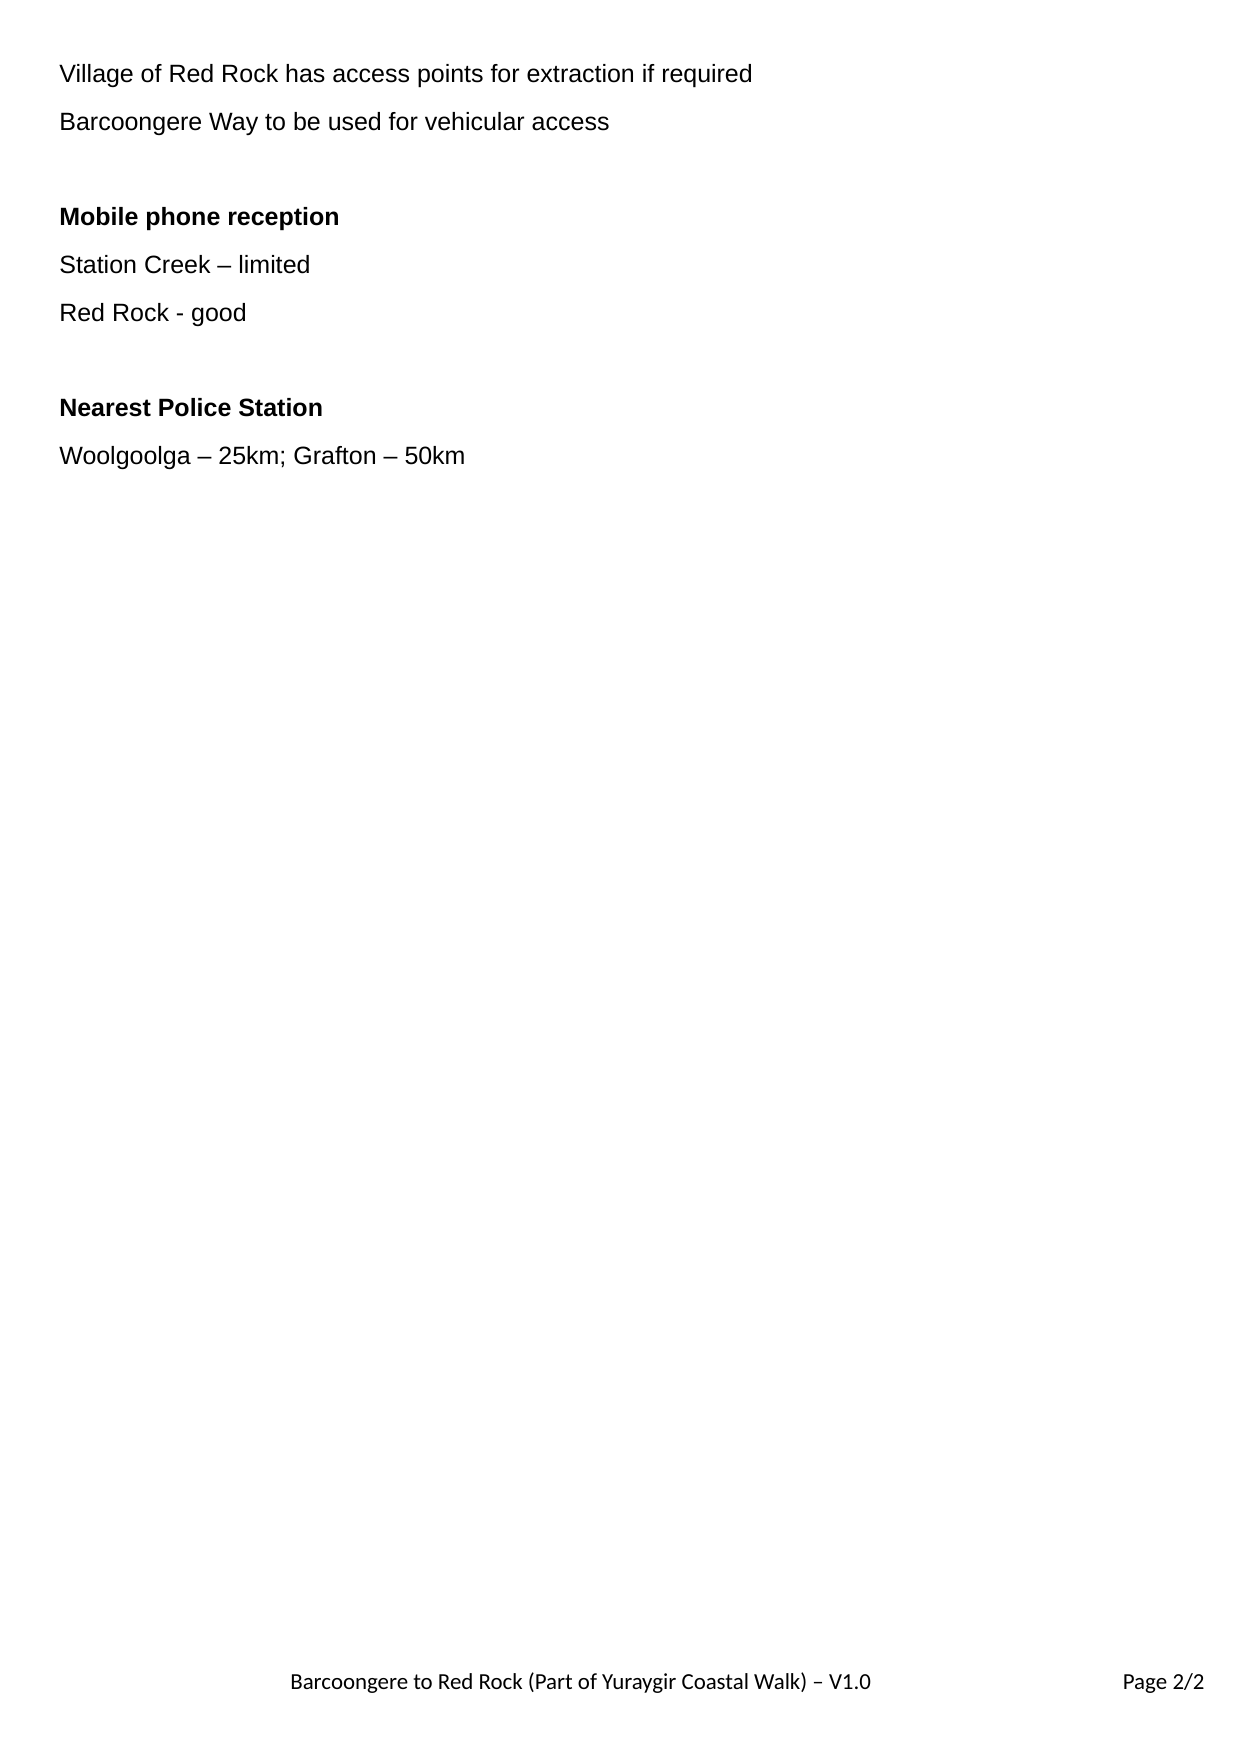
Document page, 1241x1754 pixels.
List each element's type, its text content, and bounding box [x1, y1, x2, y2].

text Mobile phone reception [59, 202, 1181, 231]
text Village of Red Rock has access points for extraction if required [59, 59, 1181, 88]
text Station Creek – limited [59, 250, 1181, 279]
text Red Rock - good [59, 298, 1181, 326]
text Woolgoolga – 25km; Grafton – 50km [59, 441, 1181, 469]
text Nearest Police Station [59, 393, 1181, 422]
text Barcoongere Way to be used for vehicular access [59, 107, 1181, 136]
